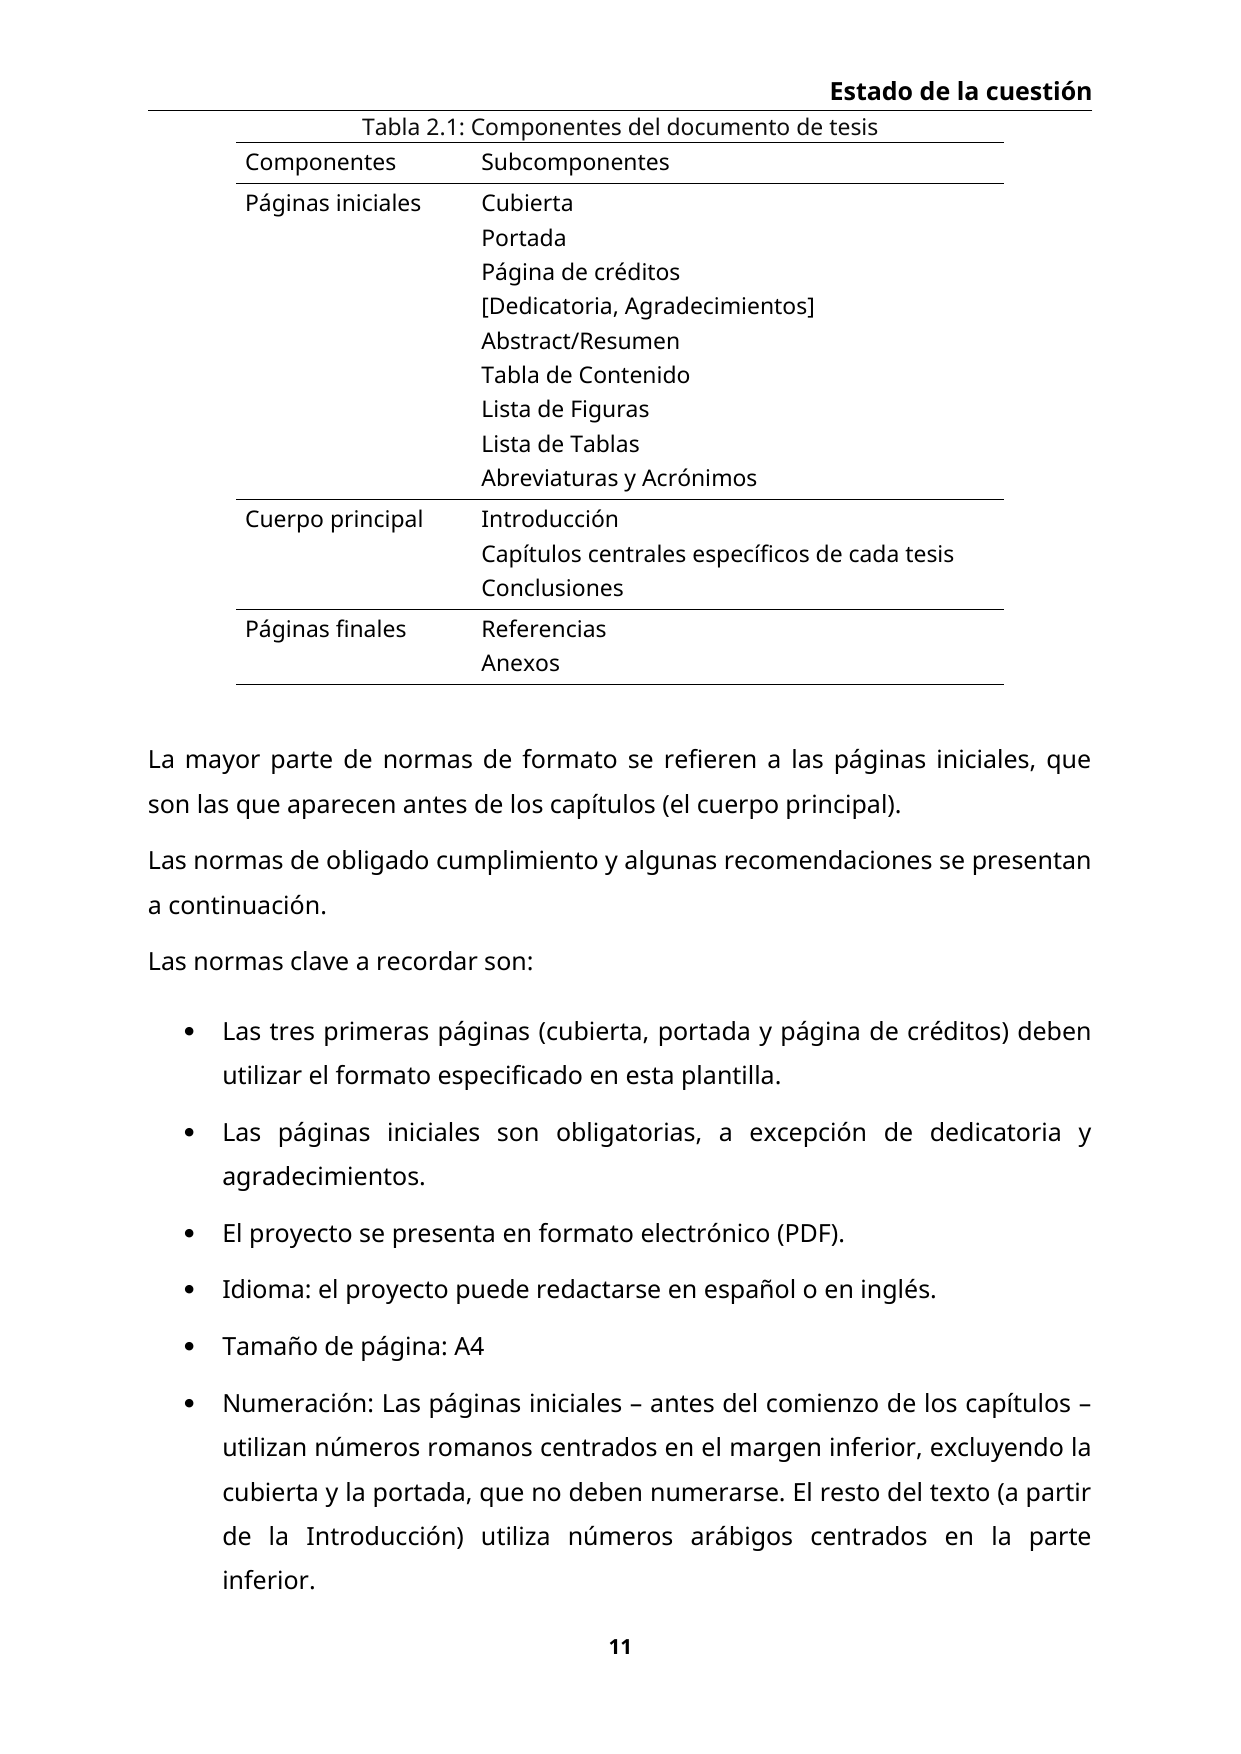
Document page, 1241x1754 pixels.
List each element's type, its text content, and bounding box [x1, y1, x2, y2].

text Las normas clave a recordar son: [148, 944, 1092, 978]
list Numeración: Las páginas iniciales – antes del comienzo de los capítulos – utilizan números romanos centrados en el margen inferior, excluyendo la cubierta y la portada, que no deben numerarse. El resto del texto (a partir de la Introducción) utiliza números arábigos centrados en la parte inferior. [185, 1386, 1092, 1597]
list Idioma: el proyecto puede redactarse en español o en inglés. [185, 1272, 1092, 1306]
list El proyecto se presenta en formato electrónico (PDF). [185, 1215, 1092, 1249]
table_cell Referencias Anexos [473, 610, 1004, 684]
text Tabla 2.1: Componentes del documento de tesis [148, 111, 1092, 142]
list Las páginas iniciales son obligatorias, a excepción de dedicatoria y agradecimientos. [185, 1114, 1092, 1193]
table_cell Cuerpo principal [236, 500, 472, 609]
table_cell Páginas iniciales [236, 184, 472, 499]
text La mayor parte de normas de formato se refieren a las páginas iniciales, que son las que aparecen antes de los capítulos (el cuerpo principal). [148, 742, 1092, 820]
table_cell Cubierta Portada Página de créditos [Dedicatoria, Agradecimientos] Abstract/Resumen Tabla de Contenido Lista de Figuras Lista de Tablas Abreviaturas y Acrónimos [473, 184, 1004, 499]
list Las tres primeras páginas (cubierta, portada y página de créditos) deben utilizar el formato especificado en esta plantilla. [185, 1013, 1092, 1092]
table_cell Páginas finales [236, 610, 472, 684]
table_cell Introducción Capítulos centrales específicos de cada tesis Conclusiones [473, 500, 1004, 609]
text Las normas de obligado cumplimiento y algunas recomendaciones se presentan a continuación. [148, 843, 1092, 921]
table_header Subcomponentes [473, 143, 1004, 183]
table_header Componentes [236, 143, 472, 183]
list Tamaño de página: A4 [185, 1329, 1092, 1363]
